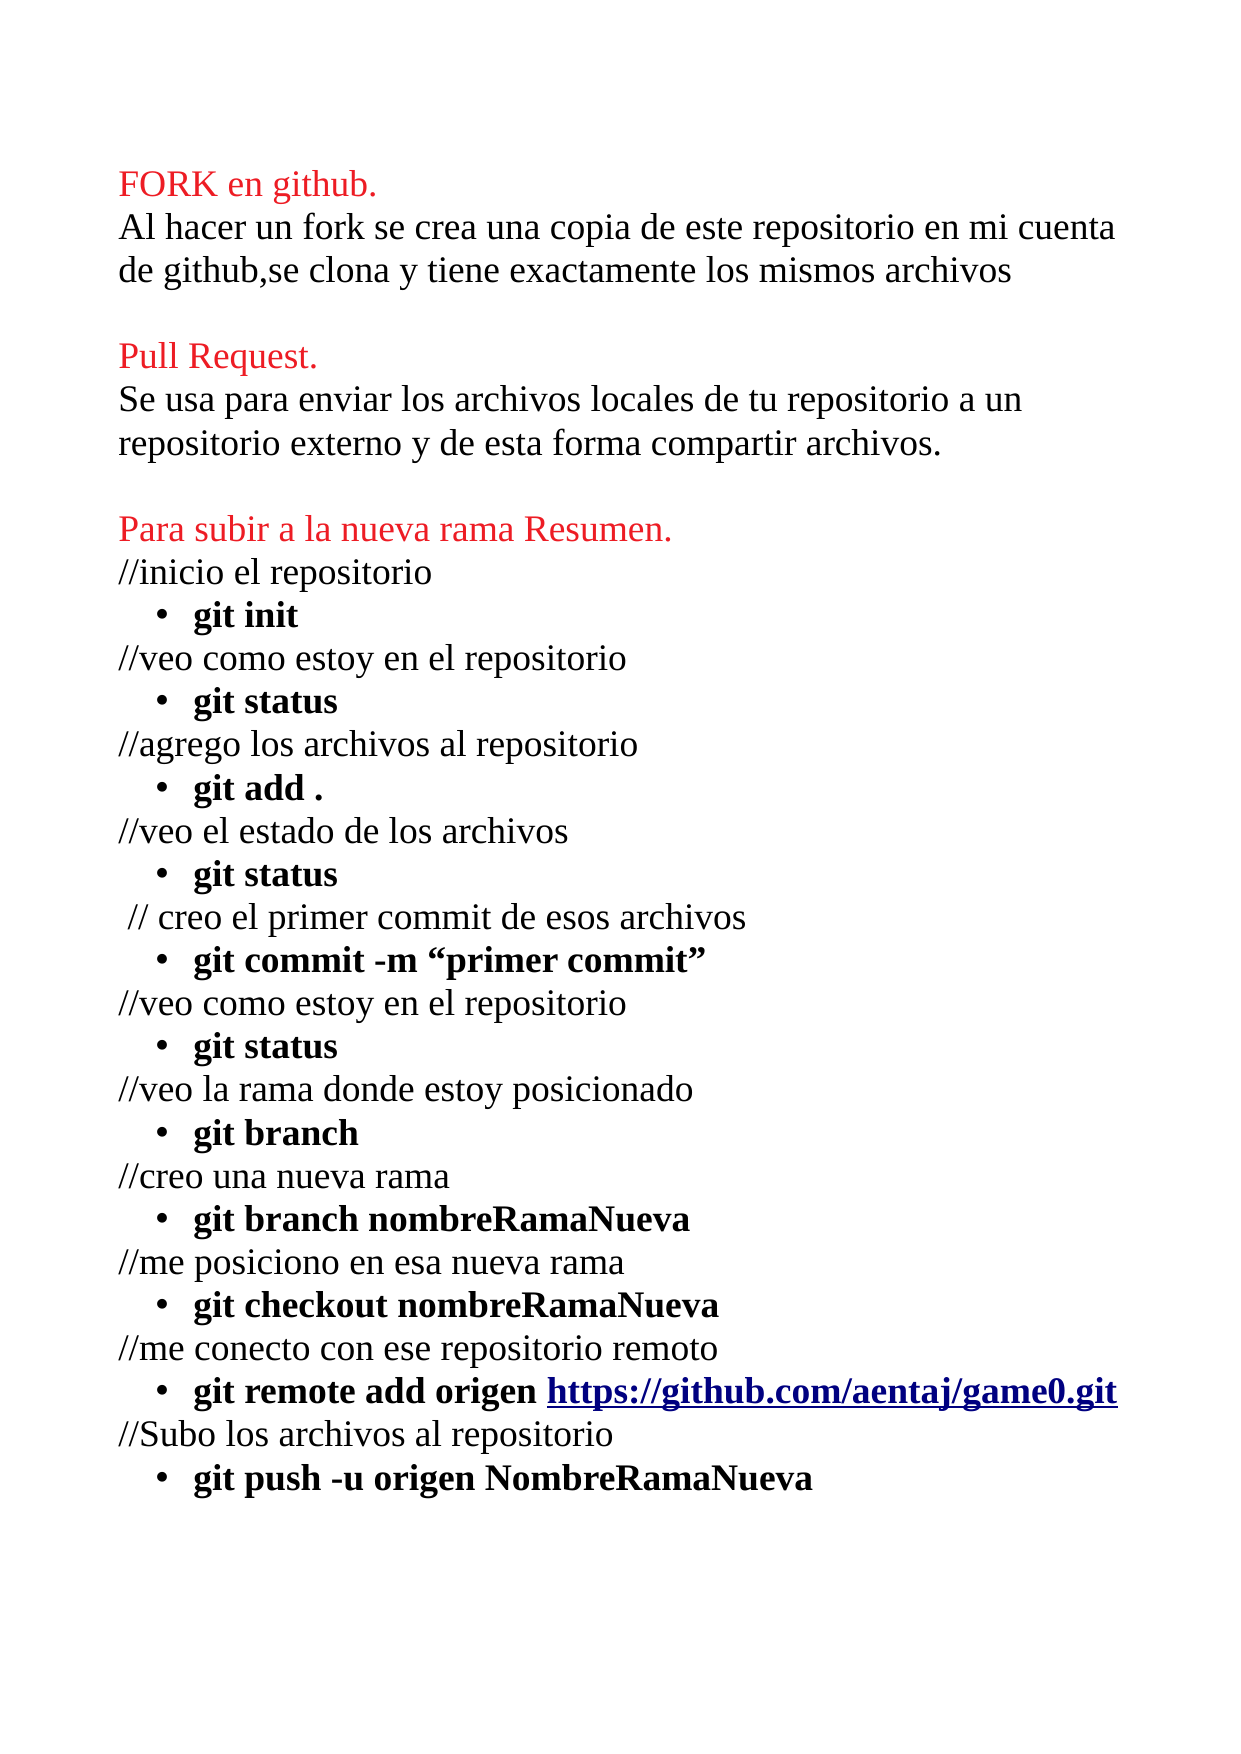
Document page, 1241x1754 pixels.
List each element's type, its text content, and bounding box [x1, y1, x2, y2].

text //inicio el repositorio [118, 549, 1122, 592]
list git status [156, 851, 1122, 894]
list git init [156, 592, 1122, 636]
text //veo el estado de los archivos [118, 808, 1122, 851]
list git push -u origen NombreRamaNueva [156, 1455, 1122, 1498]
list git add . [156, 765, 1122, 808]
text Al hacer un fork se crea una copia de este repositorio en mi cuenta de github,se clona y tiene exactamente los mismos archivos [118, 204, 1122, 291]
text //veo como estoy en el repositorio [118, 981, 1122, 1024]
list git status [156, 679, 1122, 722]
text Pull Request. [118, 334, 1122, 377]
text //veo como estoy en el repositorio [118, 636, 1122, 679]
list git commit -m “primer commit” [156, 937, 1122, 981]
text //me conecto con ese repositorio remoto [118, 1326, 1122, 1369]
text //me posiciono en esa nueva rama [118, 1239, 1122, 1282]
list git checkout nombreRamaNueva [156, 1282, 1122, 1326]
text //creo una nueva rama [118, 1153, 1122, 1196]
text //veo la rama donde estoy posicionado [118, 1067, 1122, 1110]
text Para subir a la nueva rama Resumen. [118, 506, 1122, 549]
list git branch [156, 1110, 1122, 1153]
list git status [156, 1024, 1122, 1067]
text Se usa para enviar los archivos locales de tu repositorio a un repositorio externo y de esta forma compartir archivos. [118, 377, 1122, 463]
text //Subo los archivos al repositorio [118, 1412, 1122, 1455]
list git remote add origen https://github.com/aentaj/game0.git [156, 1369, 1122, 1412]
text // creo el primer commit de esos archivos [118, 894, 1122, 937]
text FORK en github. [118, 161, 1122, 204]
list git branch nombreRamaNueva [156, 1196, 1122, 1239]
text //agrego los archivos al repositorio [118, 722, 1122, 765]
